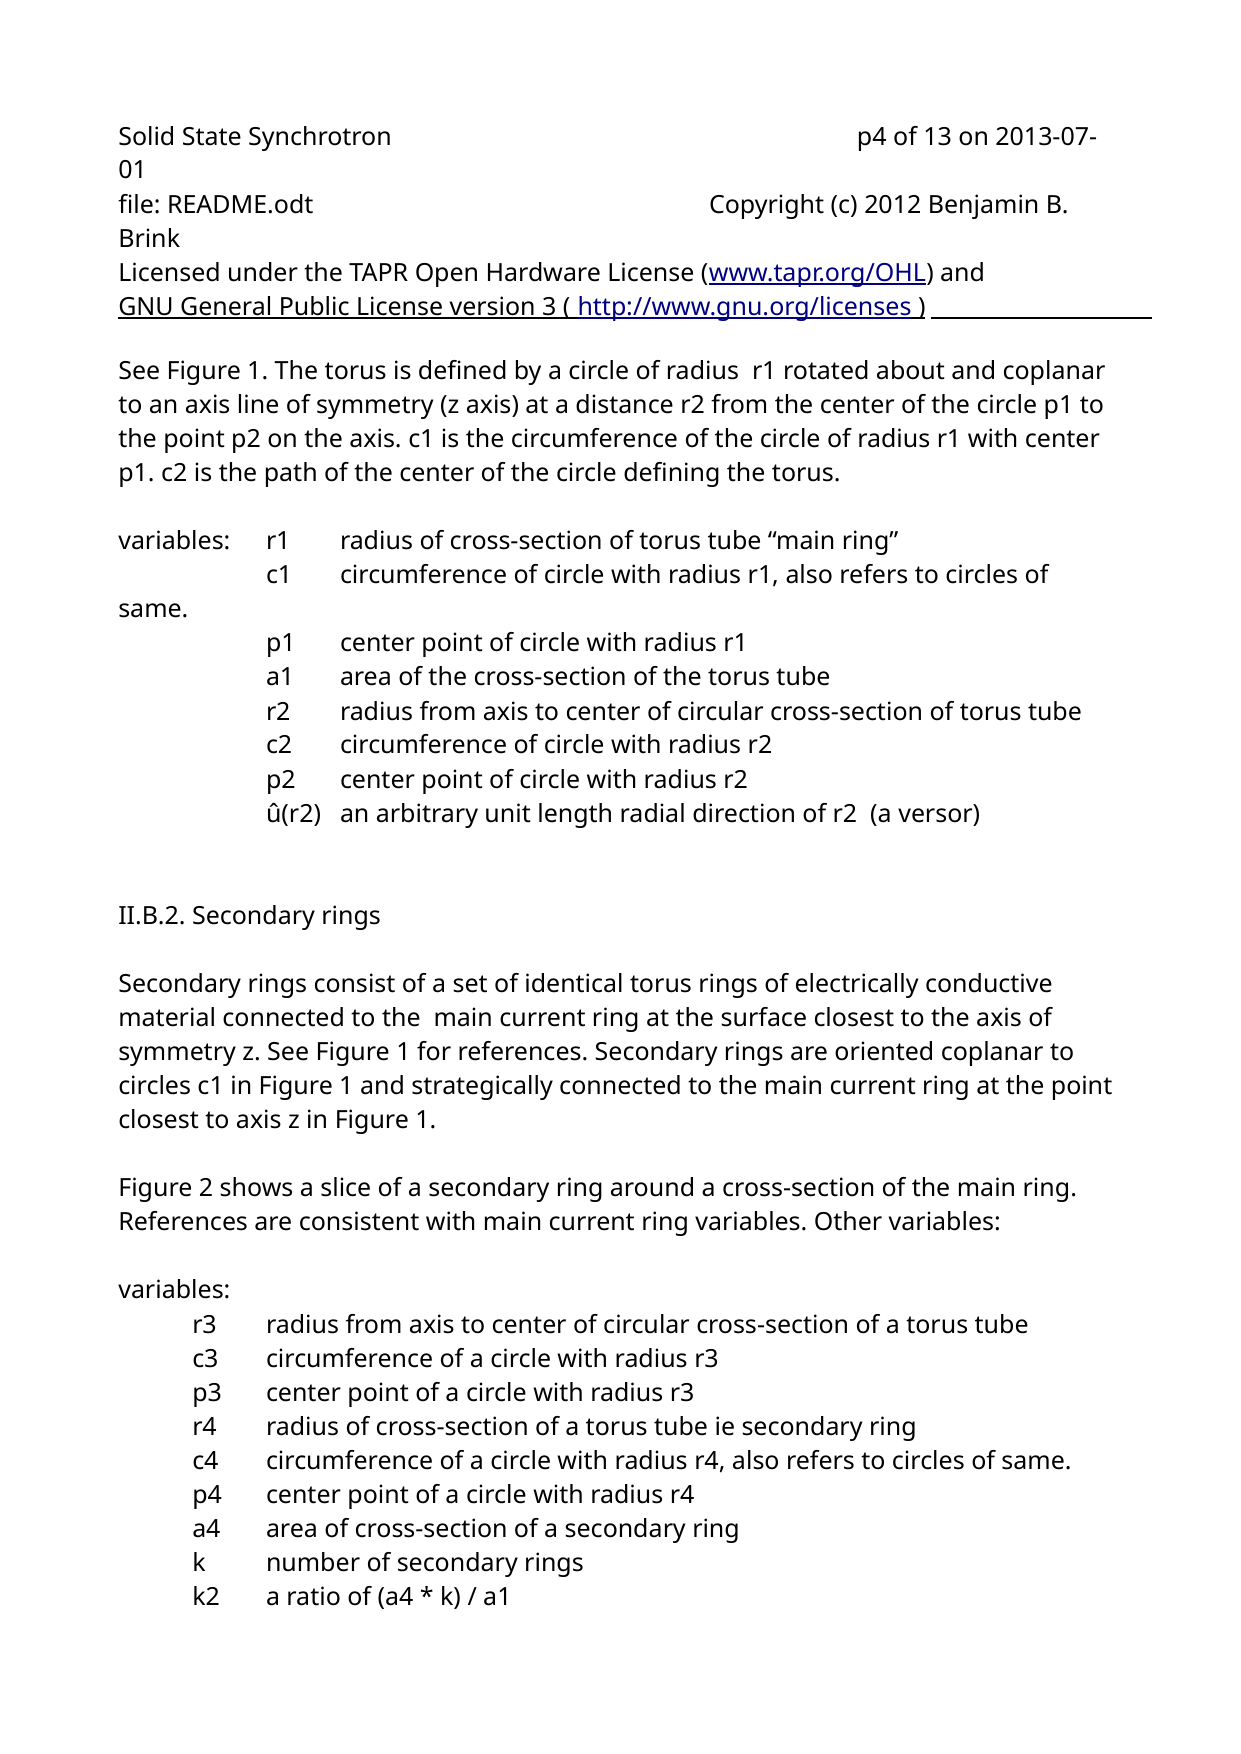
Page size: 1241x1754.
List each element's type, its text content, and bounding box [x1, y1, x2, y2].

text II.B.2. Secondary rings [118, 897, 1122, 932]
text Secondary rings consist of a set of identical torus rings of electrically conductive material connected to the main current ring at the surface closest to the axis of symmetry z. See Figure 1 for references. Secondary rings are oriented coplanar to circles c1 in Figure 1 and strategically connected to the main current ring at the point closest to axis z in Figure 1. [118, 966, 1122, 1136]
text a1 area of the cross-section of the torus tube [118, 659, 1122, 693]
text û(r2) an arbitrary unit length radial direction of r2 (a versor) [118, 795, 1122, 829]
text r4 radius of cross-section of a torus tube ie secondary ring [118, 1408, 1122, 1442]
text k2 a ratio of (a4 * k) / a1 [118, 1579, 1122, 1613]
text variables: r1 radius of cross-section of torus tube “main ring” [118, 523, 1122, 557]
text k number of secondary rings [118, 1545, 1122, 1579]
text Figure 2 shows a slice of a secondary ring around a cross-section of the main ring. References are consistent with main current ring variables. Other variables: [118, 1170, 1122, 1238]
text r2 radius from axis to center of circular cross-section of torus tube [118, 693, 1122, 727]
text c3 circumference of a circle with radius r3 [118, 1340, 1122, 1374]
text a4 area of cross-section of a secondary ring [118, 1511, 1122, 1545]
text p1 center point of circle with radius r1 [118, 625, 1122, 659]
text See Figure 1. The torus is defined by a circle of radius r1 rotated about and coplanar to an axis line of symmetry (z axis) at a distance r2 from the center of the circle p1 to the point p2 on the axis. c1 is the circumference of the circle of radius r1 with center p1. c2 is the path of the center of the circle defining the torus. [118, 352, 1122, 489]
text c1 circumference of circle with radius r1, also refers to circles of same. [118, 557, 1122, 625]
text p2 center point of circle with radius r2 [118, 761, 1122, 795]
text c2 circumference of circle with radius r2 [118, 727, 1122, 761]
text p4 center point of a circle with radius r4 [118, 1477, 1122, 1511]
text c4 circumference of a circle with radius r4, also refers to circles of same. [118, 1442, 1122, 1477]
text variables: [118, 1272, 1122, 1306]
text p3 center point of a circle with radius r3 [118, 1374, 1122, 1408]
text r3 radius from axis to center of circular cross-section of a torus tube [118, 1306, 1122, 1340]
